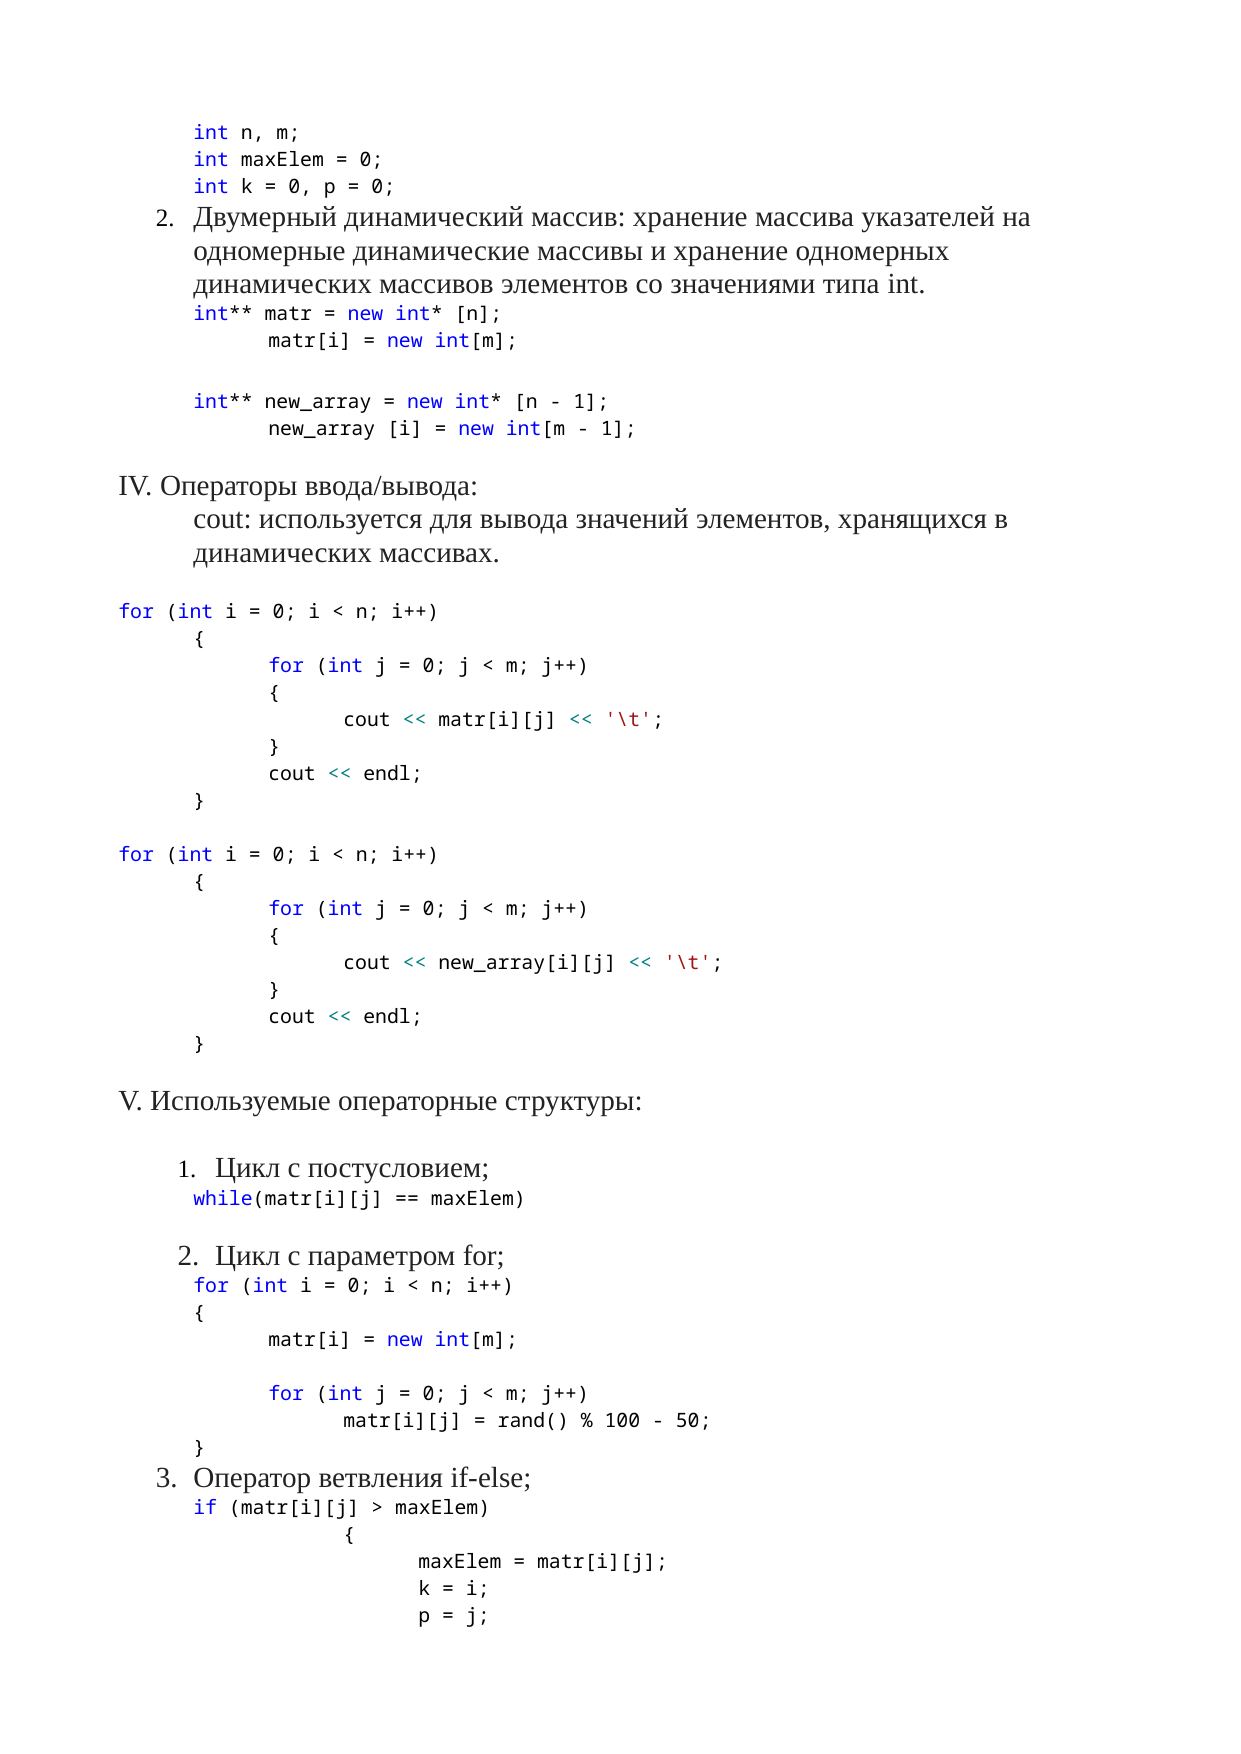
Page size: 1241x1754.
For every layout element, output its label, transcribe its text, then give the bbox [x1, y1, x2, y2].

text maxElem = matr[i][j]; [118, 1548, 1122, 1574]
text V. Используемые операторные структуры: [118, 1083, 1122, 1117]
text IV. Операторы ввода/вывода: [118, 468, 1122, 502]
text int maxElem = 0; [193, 145, 1122, 172]
text { [118, 867, 1122, 894]
text for (int i = 0; i < n; i++) [118, 1271, 1122, 1298]
text { [118, 624, 1122, 651]
text } [118, 1029, 1122, 1056]
text cout << endl; [118, 759, 1122, 786]
text matr[i] = new int[m]; [118, 1325, 1122, 1352]
text } [118, 1433, 1122, 1460]
text if (matr[i][j] > maxElem) [118, 1494, 1122, 1521]
text for (int j = 0; j < m; j++) [118, 1379, 1122, 1406]
text int** matr = new int* [n]; [193, 300, 1122, 327]
text for (int j = 0; j < m; j++) [118, 651, 1122, 678]
list Цикл с постусловием; [177, 1150, 1122, 1184]
text { [118, 1298, 1122, 1325]
text matr[i] = new int[m]; [193, 327, 1122, 354]
text } [118, 786, 1122, 813]
text } [118, 732, 1122, 759]
text cout << endl; [118, 1002, 1122, 1029]
text cout << new_array[i][j] << '\t'; [118, 948, 1122, 975]
text int k = 0, p = 0; [118, 172, 1122, 199]
text cout: используется для вывода значений элементов, хранящихся в динамических массивах. [193, 502, 1122, 569]
text while(matr[i][j] == maxElem) [118, 1184, 1122, 1211]
text k = i; [118, 1574, 1122, 1602]
text { [118, 921, 1122, 948]
text for (int i = 0; i < n; i++) [118, 840, 1122, 867]
text { [118, 1521, 1122, 1548]
text } [118, 975, 1122, 1002]
text new_array [i] = new int[m - 1]; [193, 414, 1122, 441]
text int n, m; [118, 118, 1122, 145]
text { [118, 678, 1122, 705]
text for (int i = 0; i < n; i++) [118, 597, 1122, 624]
text matr[i][j] = rand() % 100 - 50; [118, 1406, 1122, 1433]
list Двумерный динамический массив: хранение массива указателей на одномерные динамические массивы и хранение одномерных динамических массивов элементов со значениями типа int. [156, 199, 1122, 300]
list Цикл с параметром for; [177, 1238, 1122, 1271]
text int** new_array = new int* [n - 1]; [118, 387, 1122, 414]
text for (int j = 0; j < m; j++) [118, 894, 1122, 921]
list Оператор ветвления if-else; [156, 1460, 1122, 1494]
text p = j; [118, 1602, 1122, 1628]
text cout << matr[i][j] << '\t'; [118, 705, 1122, 732]
